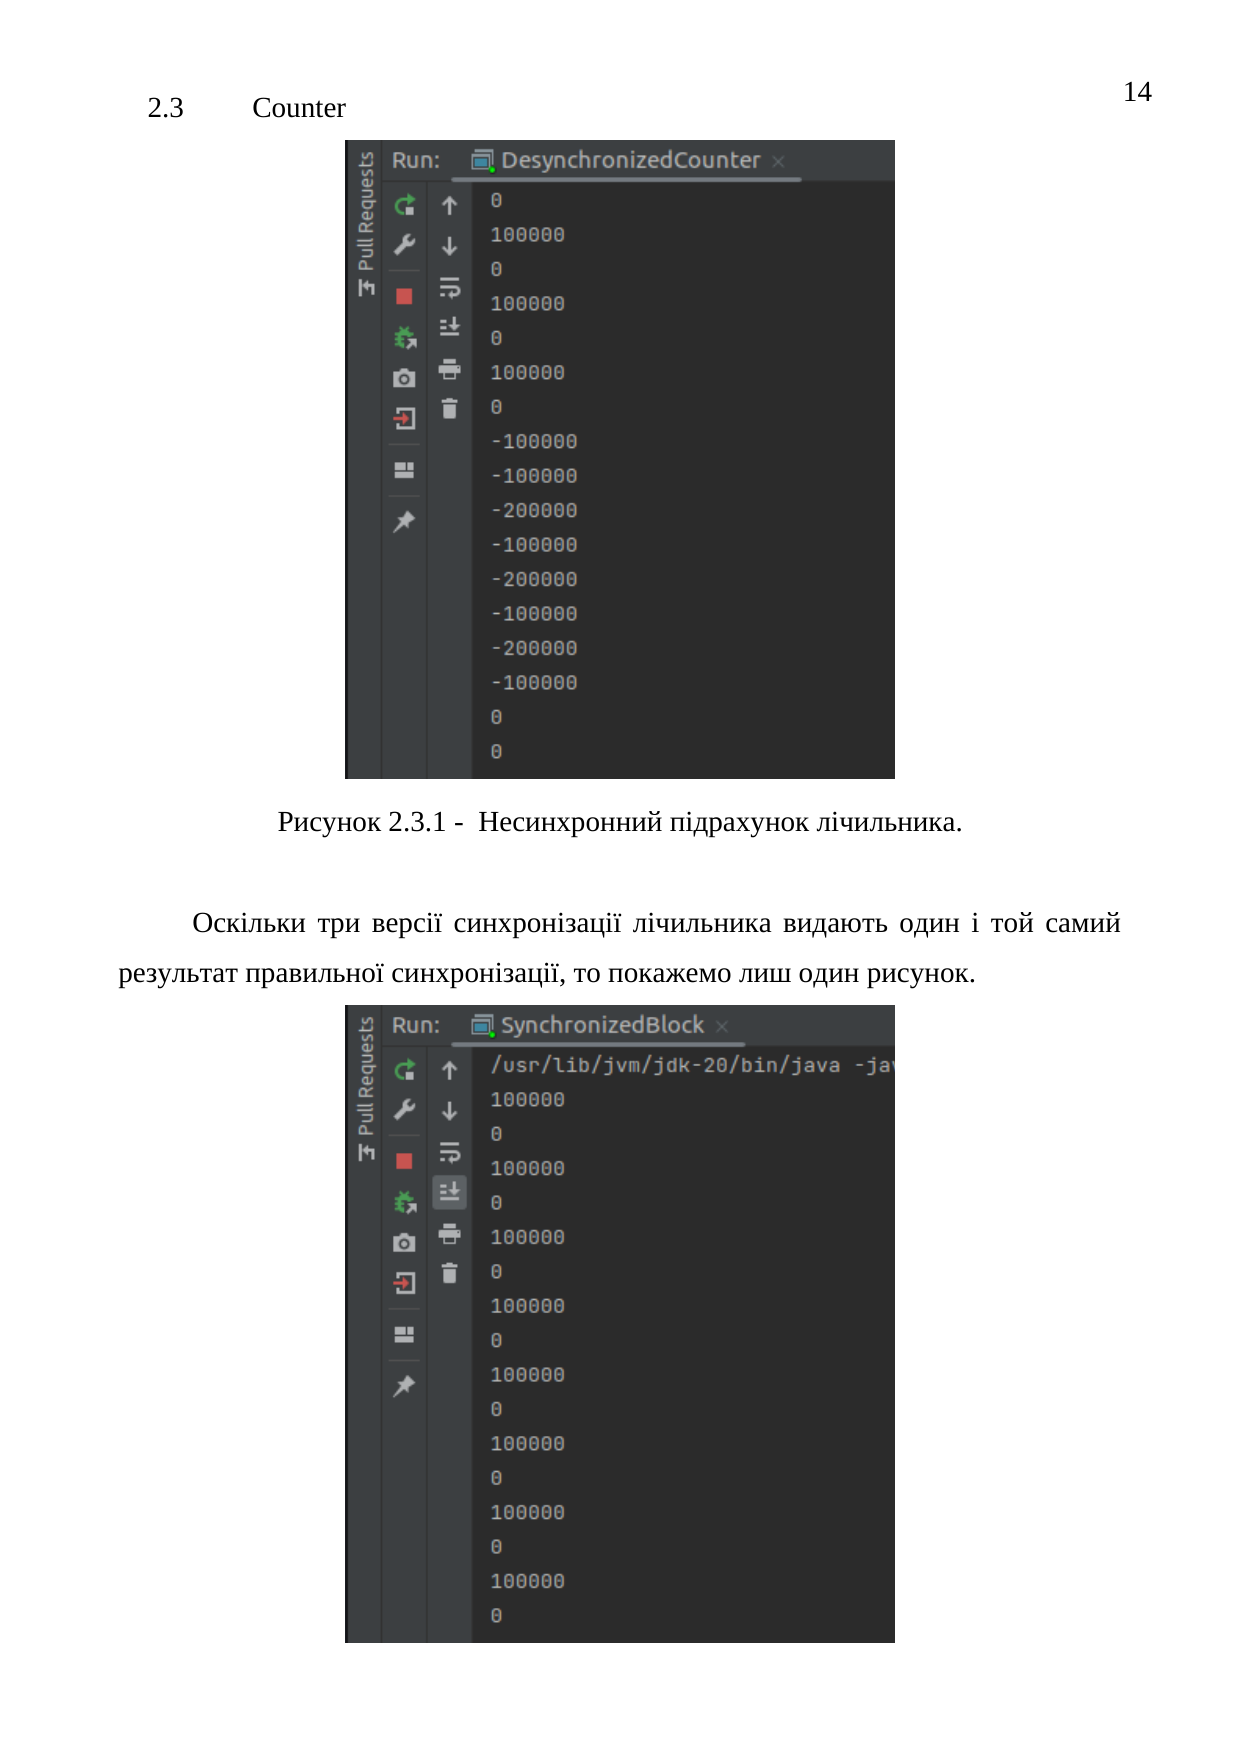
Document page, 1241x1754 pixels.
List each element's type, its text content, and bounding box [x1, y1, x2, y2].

text Оскільки три версії синхронізації лічильника видають один і той самий результат правильної синхронізації, то покажемо лиш один рисунок. [118, 905, 1122, 988]
subtitle Несинхронний підрахунок лічильника. [118, 804, 1122, 838]
picture [345, 1005, 895, 1643]
picture [345, 140, 895, 779]
subtitle Counter [118, 90, 1122, 124]
